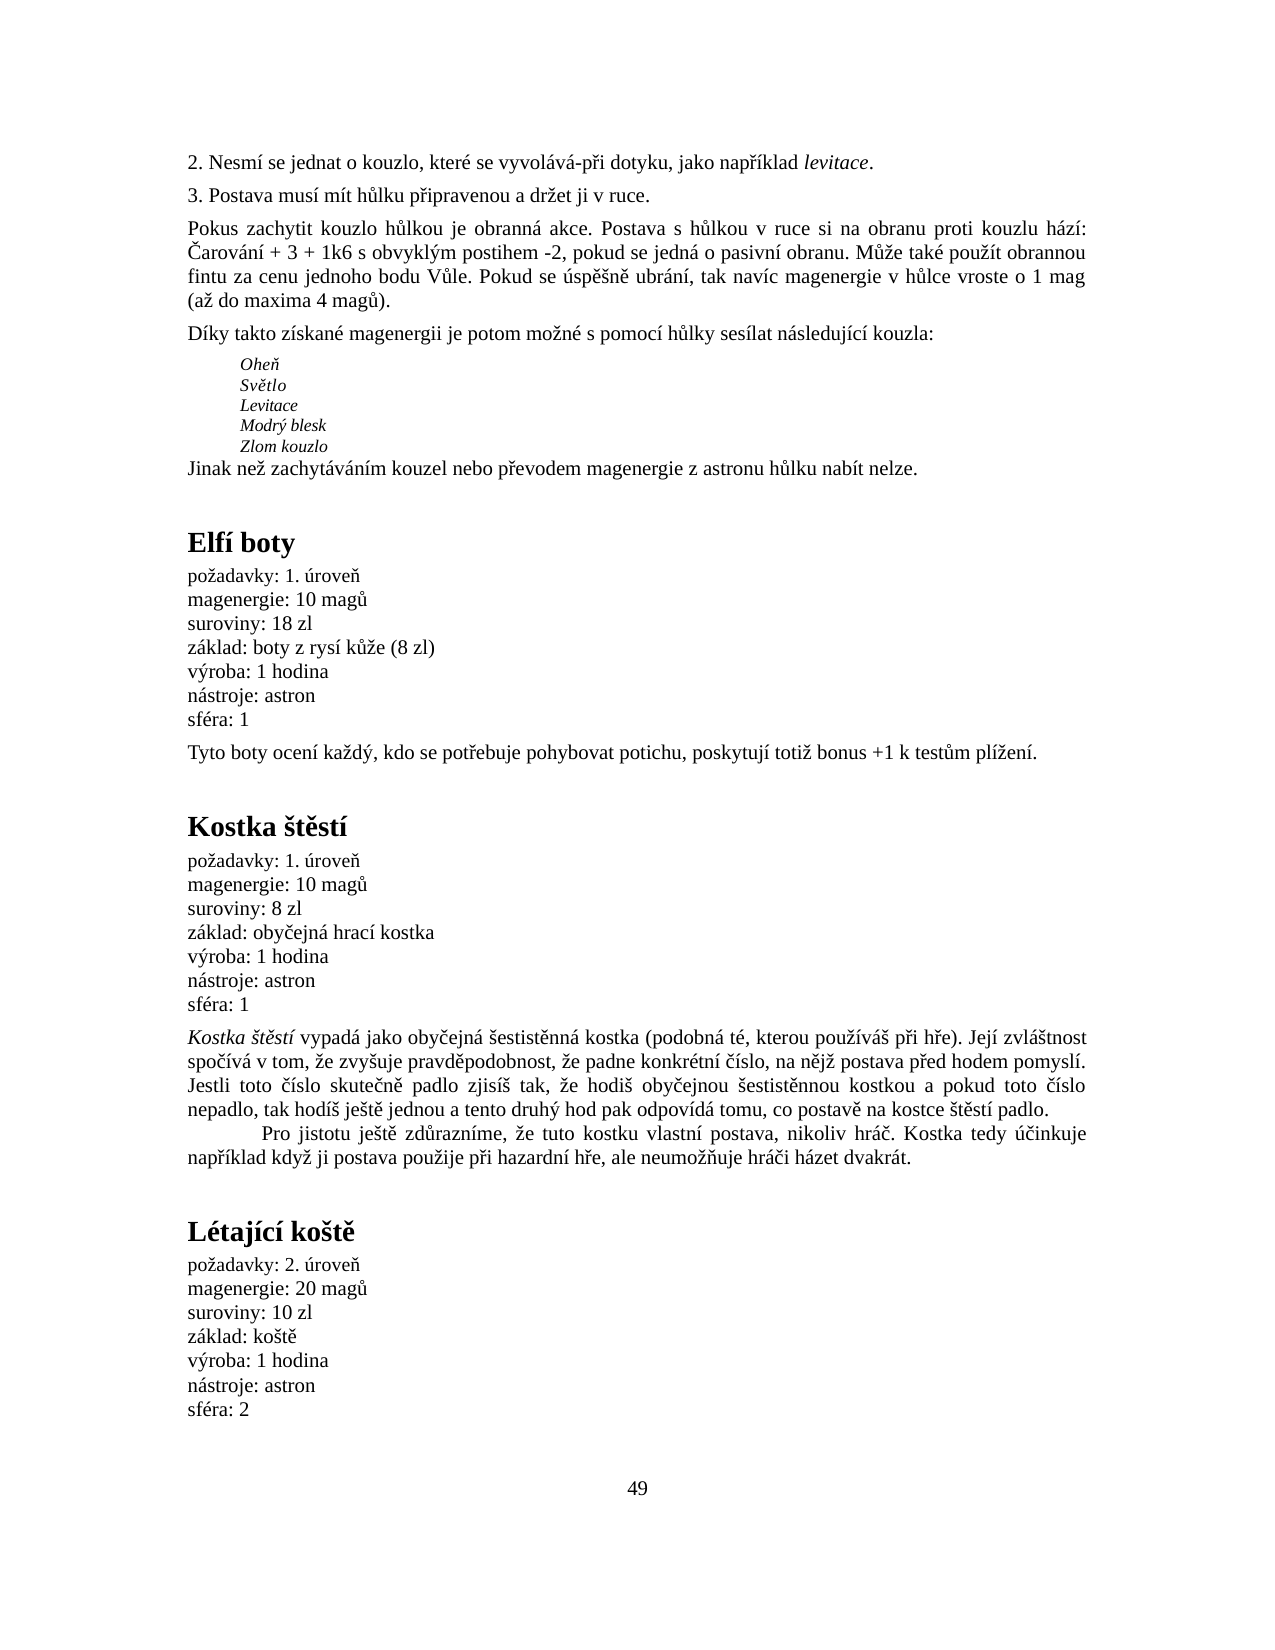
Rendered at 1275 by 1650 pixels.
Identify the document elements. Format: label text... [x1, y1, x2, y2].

text 3. Postava musí mít hůlku připravenou a držet ji v ruce. [187, 183, 1087, 207]
subtitle Elfí boty [187, 525, 1087, 558]
text Kostka štěstí vypadá jako obyčejná šestistěnná kostka (podobná té, kterou používáš při hře). Její zvláštnost spočívá v tom, že zvyšuje pravděpodobnost, že padne konkrétní číslo, na nějž postava před hodem pomyslí. Jestli toto číslo skutečně padlo zjisíš tak, že hodiš obyčejnou šestistěnnou kostkou a pokud toto číslo nepadlo, tak hodíš ještě jednou a tento druhý hod pak odpovídá tomu, co postavě na kostce štěstí padlo. Pro jistotu ještě zdůrazníme, že tuto kostku vlastní postava, nikoliv hráč. Kostka tedy účinkuje například když ji postava použije při hazardní hře, ale neumožňuje hráči házet dvakrát. [187, 1025, 1087, 1169]
text požadavky: 1. úroveň magenergie: 10 magů suroviny: 8 zl základ: obyčejná hrací kostka výroba: 1 hodina nástroje: astron sféra: 1 [187, 849, 1087, 1016]
text Tyto boty ocení každý, kdo se potřebuje pohybovat potichu, poskytují totiž bonus +1 k testům plížení. [187, 740, 1087, 764]
text požadavky: 1. úroveň magenergie: 10 magů suroviny: 18 zl základ: boty z rysí kůže (8 zl) výroba: 1 hodina nástroje: astron sféra: 1 [187, 564, 1087, 731]
text Modrý blesk [217, 415, 1087, 436]
text Pokus zachytit kouzlo hůlkou je obranná akce. Postava s hůlkou v ruce si na obranu proti kouzlu hází: Čarování + 3 + 1k6 s obvyklým postihem -2, pokud se jedná o pasivní obranu. Může také použít obrannou fintu za cenu jednoho bodu Vůle. Pokud se úspěšně ubrání, tak navíc magenergie v hůlce vroste o 1 mag (až do maxima 4 magů). [187, 216, 1087, 312]
text Díky takto získané magenergii je potom možné s pomocí hůlky sesílat následující kouzla: [187, 321, 1087, 345]
text Světlo [217, 374, 1087, 395]
text Zlom kouzlo [217, 436, 1087, 456]
text Levitace [217, 395, 1087, 415]
text Oheň [217, 354, 1087, 374]
text požadavky: 2. úroveň magenergie: 20 magů suroviny: 10 zl základ: koště výroba: 1 hodina nástroje: astron sféra: 2 [187, 1253, 1087, 1421]
subtitle Kostka štěstí [187, 809, 1087, 843]
subtitle Létající koště [187, 1214, 1087, 1247]
text 2. Nesmí se jednat o kouzlo, které se vyvolává-při dotyku, jako například levitace. [187, 150, 1087, 174]
text Jinak než zachytáváním kouzel nebo převodem magenergie z astronu hůlku nabít nelze. [187, 456, 1087, 480]
